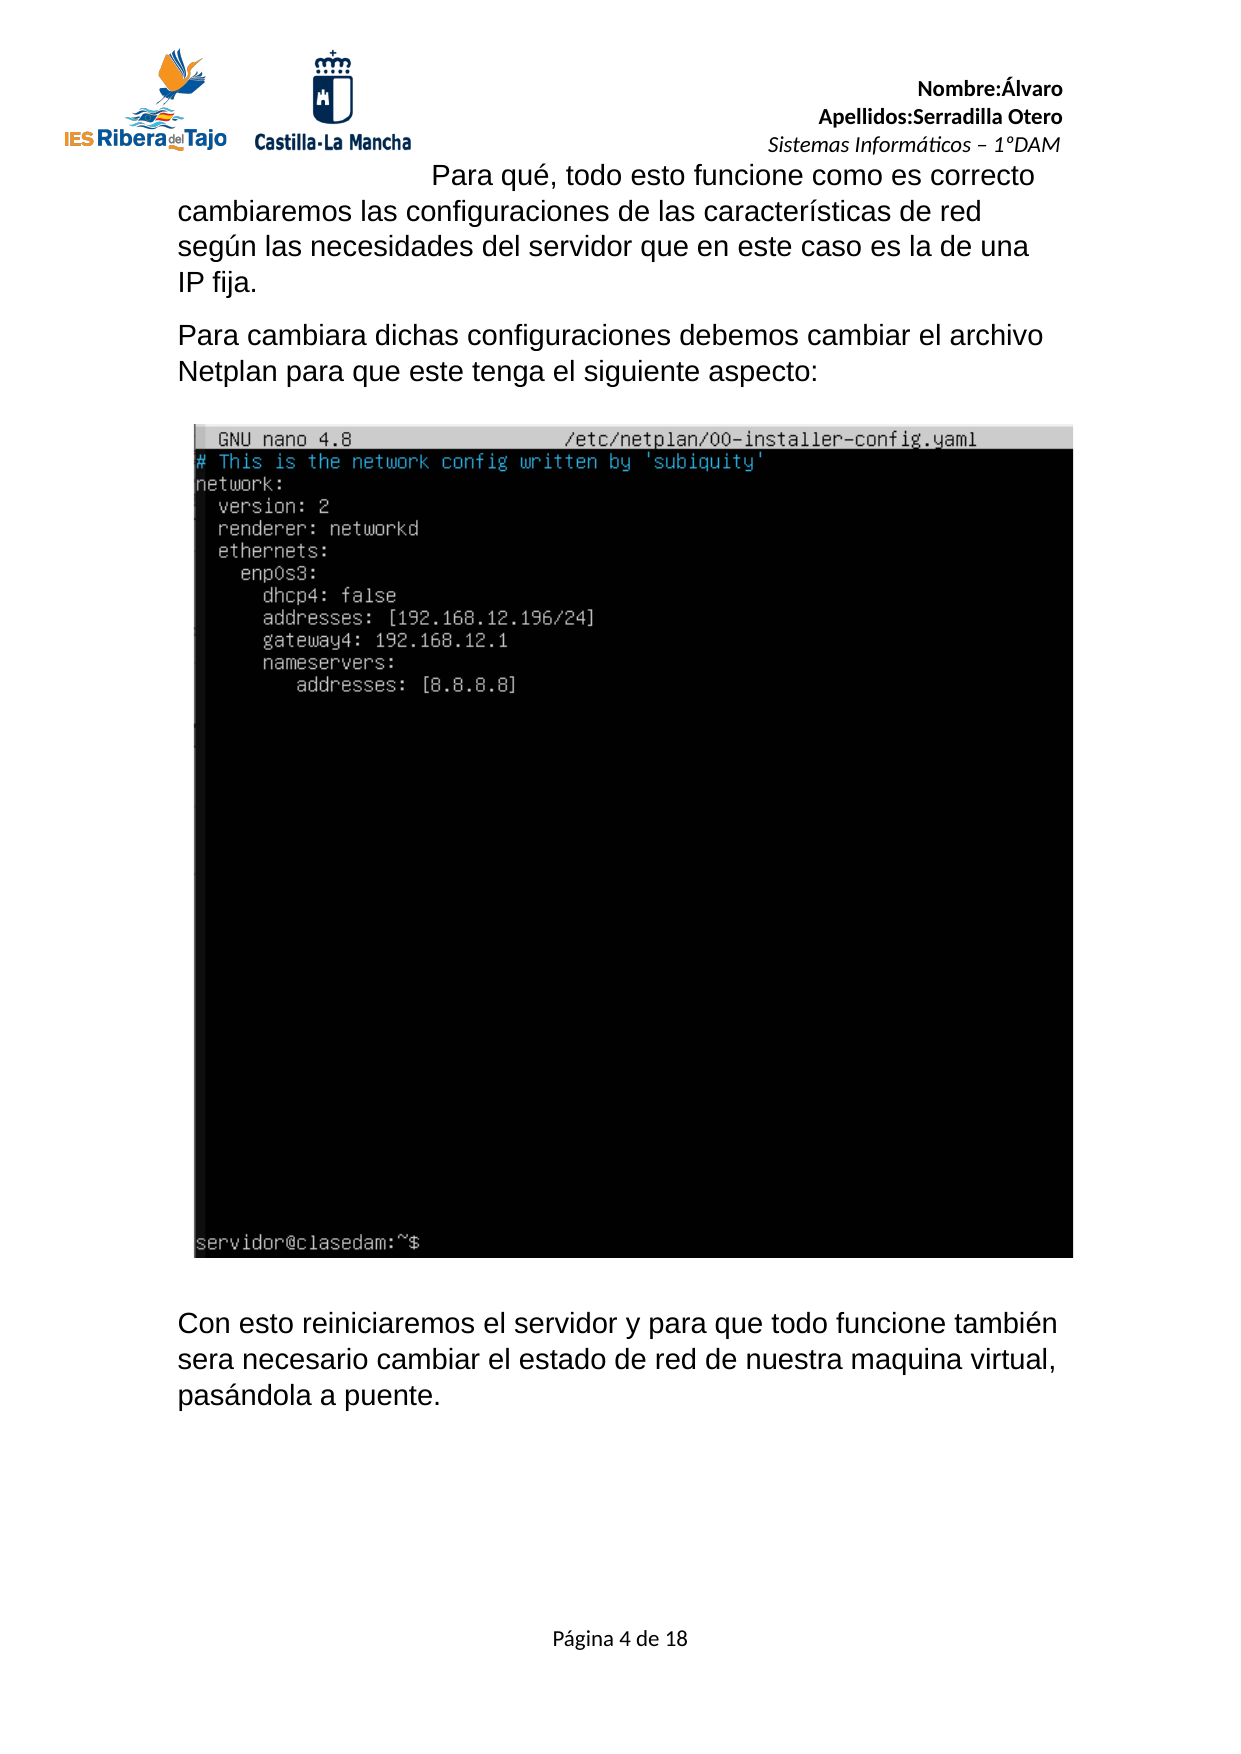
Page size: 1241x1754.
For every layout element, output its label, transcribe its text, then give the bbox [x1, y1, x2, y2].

text Para cambiara dichas configuraciones debemos cambiar el archivo Netplan para que este tenga el siguiente aspecto: [177, 318, 1063, 387]
text Para qué, todo esto funcione como es correcto cambiaremos las configuraciones de las características de red según las necesidades del servidor que en este caso es la de una IP fija. [177, 158, 1063, 299]
text Con esto reiniciaremos el servidor y para que todo funcione también sera necesario cambiar el estado de red de nuestra maquina virtual, pasándola a puente. [177, 1306, 1063, 1412]
